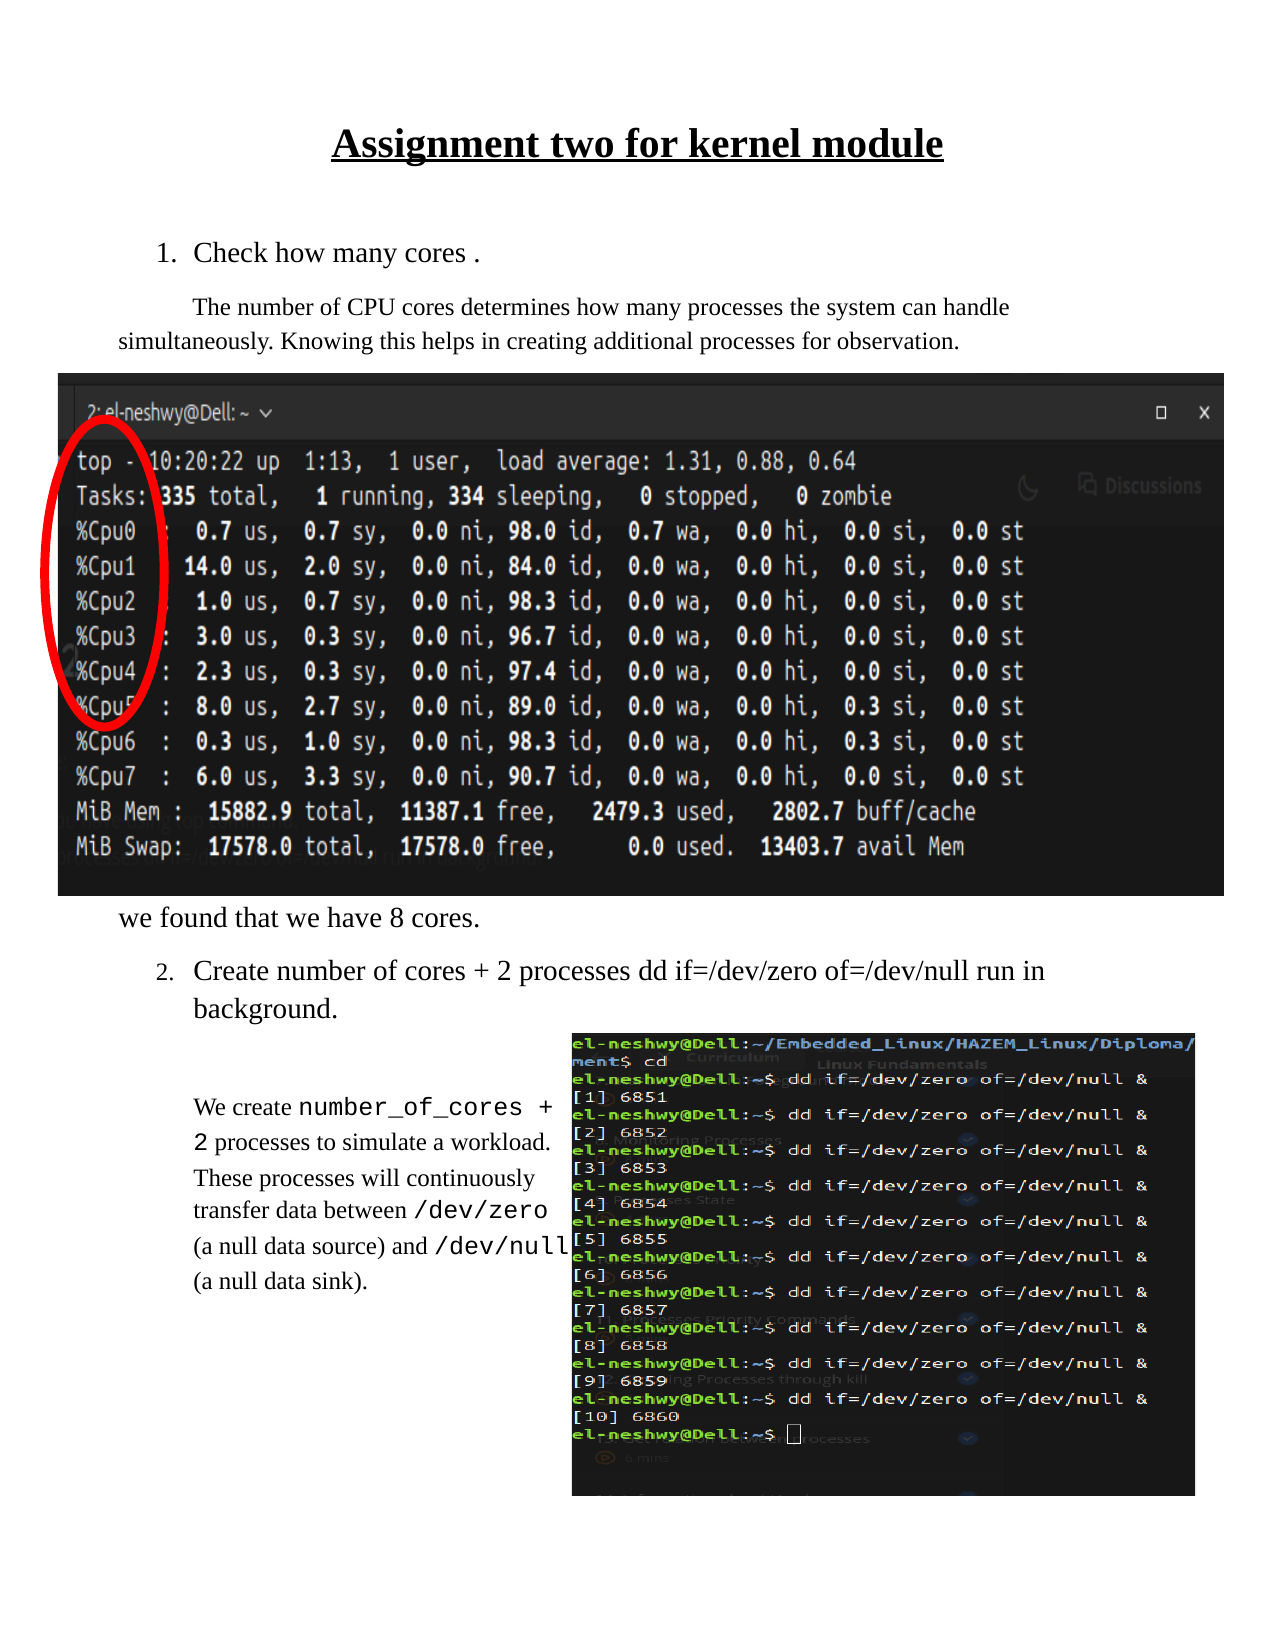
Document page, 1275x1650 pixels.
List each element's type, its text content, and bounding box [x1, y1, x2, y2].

list Check how many cores . [156, 235, 1157, 269]
text Assignment two for kernel module [118, 118, 1157, 166]
list We create number_of_cores + 2 processes to simulate a workload. These processes will continuously transfer data between /dev/zero (a null data source) and /dev/null (a null data sink). [156, 1092, 571, 1294]
text we found that we have 8 cores. [118, 896, 1157, 933]
list Create number of cores + 2 processes dd if=/dev/zero of=/dev/null run in background. [156, 953, 1157, 1025]
picture [57, 373, 1224, 896]
picture [57, 424, 159, 722]
text The number of CPU cores determines how many processes the system can handle simultaneously. Knowing this helps in creating additional processes for observation. [118, 288, 1157, 355]
picture [571, 1033, 1196, 1496]
